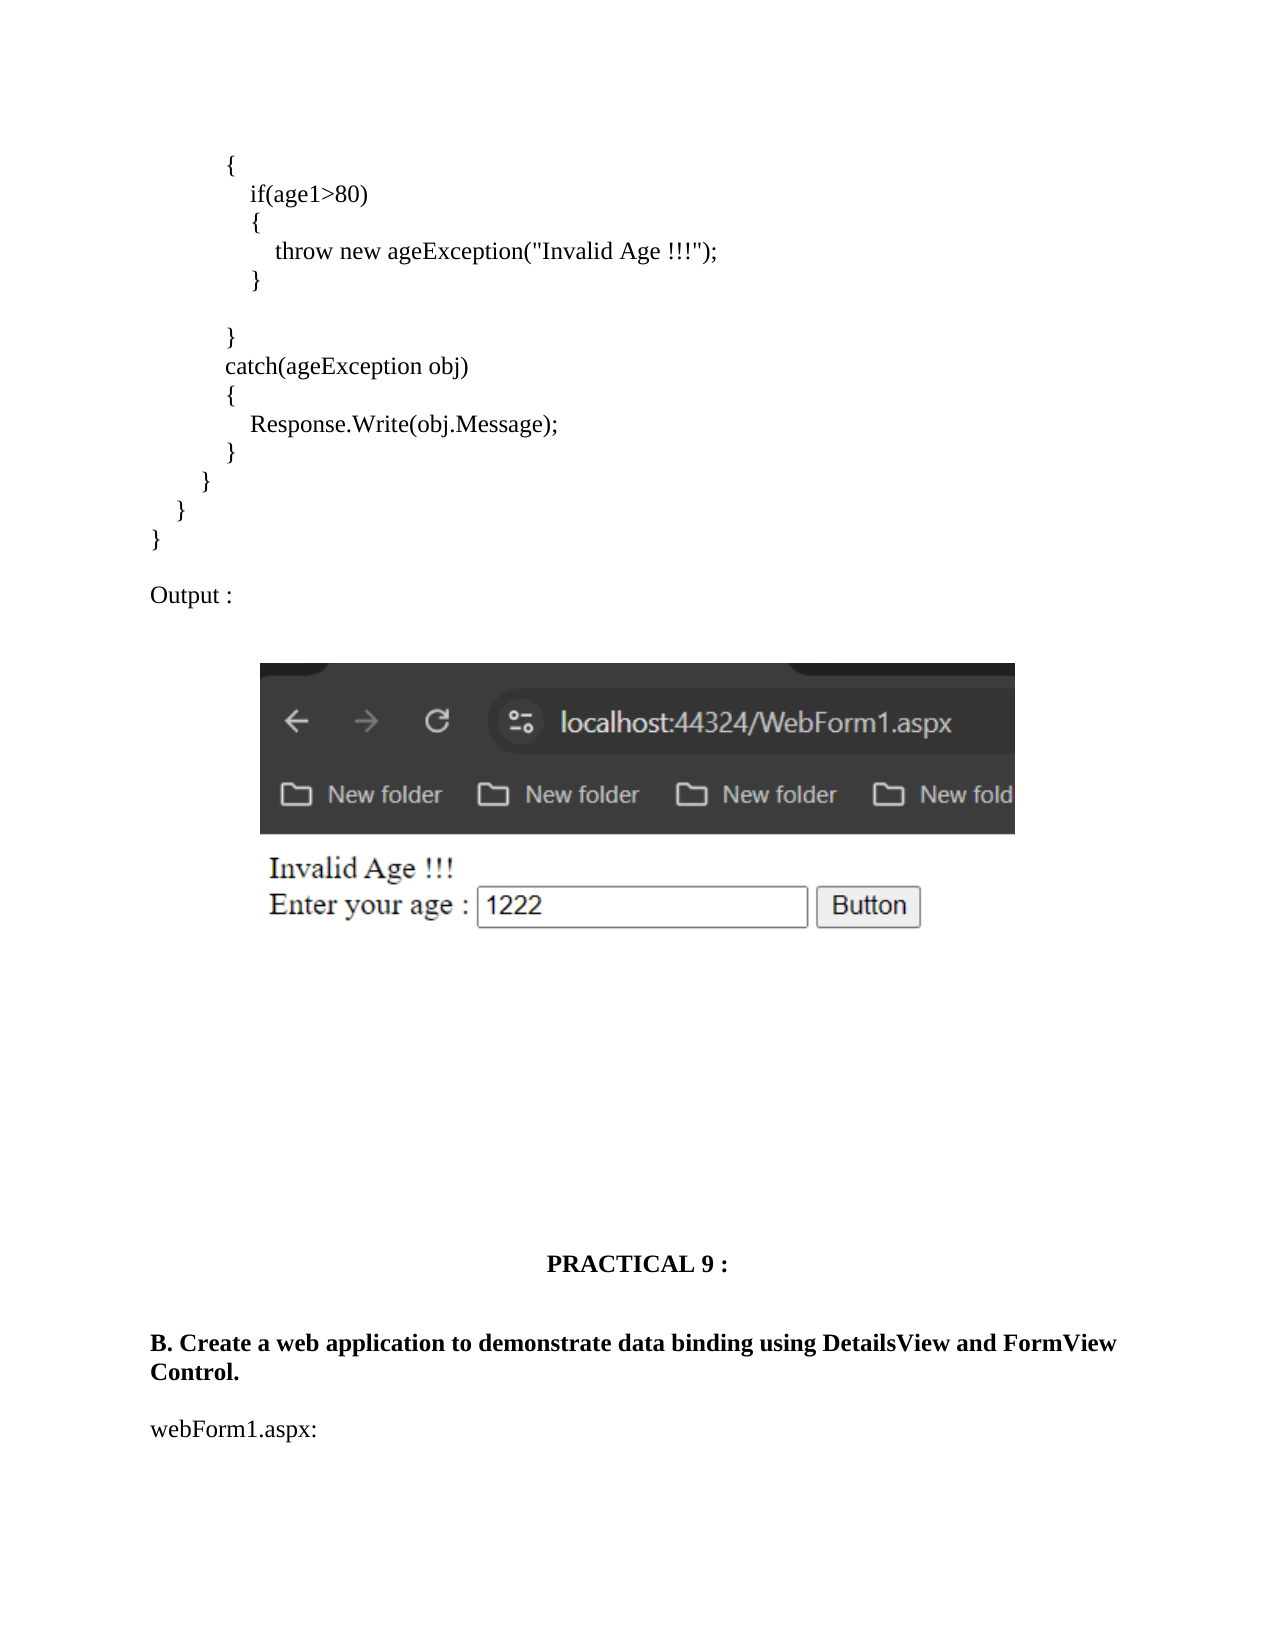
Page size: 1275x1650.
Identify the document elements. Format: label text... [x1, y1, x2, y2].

text } [150, 265, 1125, 294]
text } [150, 466, 1125, 495]
text Output : [150, 581, 1125, 609]
text throw new ageException("Invalid Age !!!"); [150, 236, 1125, 265]
text if(age1>80) [150, 179, 1125, 207]
text Response.Write(obj.Message); [150, 409, 1125, 437]
text catch(ageException obj) [150, 351, 1125, 380]
text } [150, 524, 1125, 581]
text PRACTICAL 9 : [150, 1221, 1125, 1278]
text { [150, 207, 1125, 236]
text } [150, 495, 1125, 524]
text } [150, 437, 1125, 466]
text { [150, 150, 1125, 179]
text B. Create a web application to demonstrate data binding using DetailsView and FormView Control. webForm1.aspx: [150, 1328, 1125, 1443]
text } [150, 322, 1125, 351]
text { [150, 380, 1125, 409]
